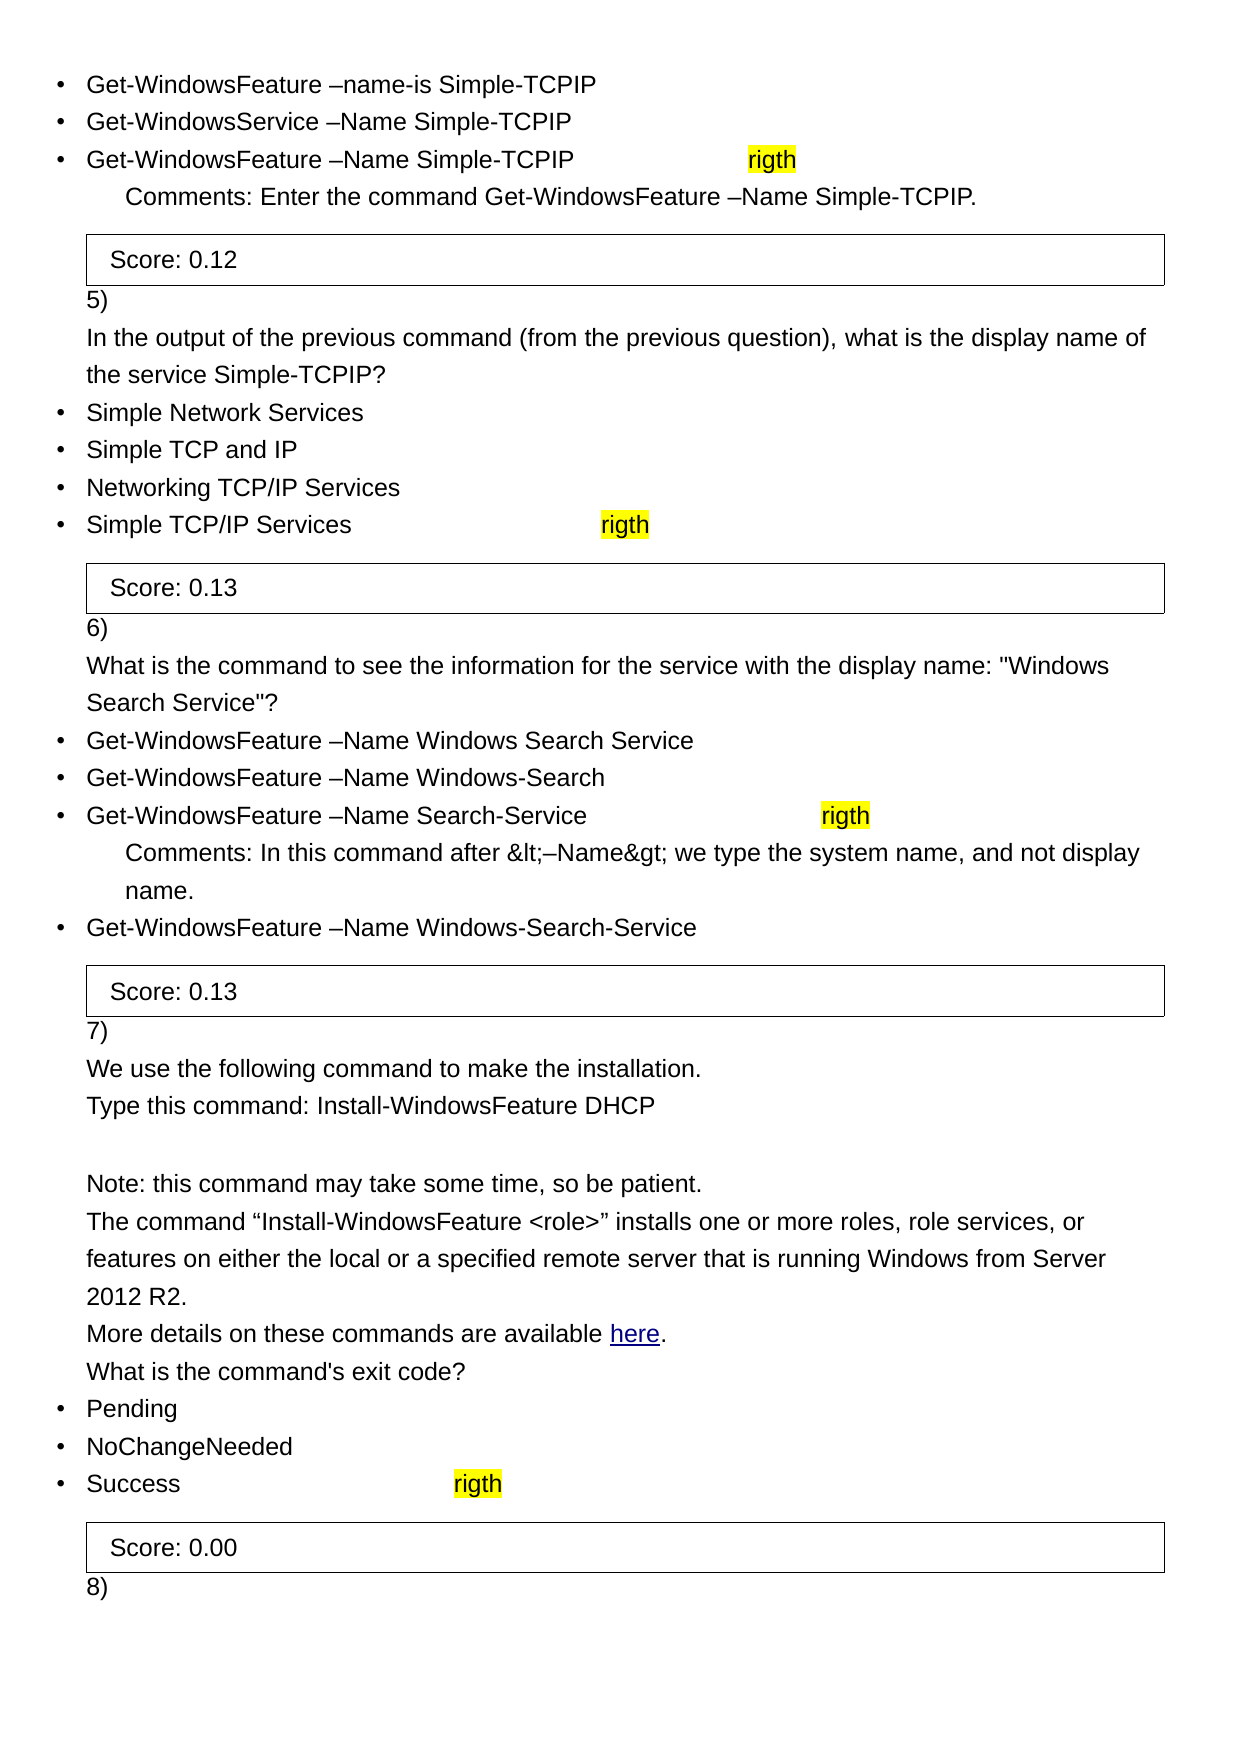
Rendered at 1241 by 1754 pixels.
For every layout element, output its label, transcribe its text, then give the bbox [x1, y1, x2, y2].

text Type this command: Install-WindowsFeature DHCP [86, 1082, 1164, 1120]
text 6) [86, 614, 1156, 642]
text We use the following command to make the installation. [86, 1045, 1164, 1082]
list Networking TCP/IP Services [86, 464, 1164, 501]
list Get-WindowsFeature –name-is Simple-TCPIP [86, 61, 1164, 98]
text In the output of the previous command (from the previous question), what is the display name of the service Simple-TCPIP? [86, 314, 1164, 389]
text Score: 0.13 [87, 966, 1164, 1016]
text What is the command to see the information for the service with the display name: "Windows Search Service"? [86, 642, 1164, 717]
list Simple Network Services [86, 389, 1164, 426]
text Score: 0.12 [87, 235, 1164, 285]
list Comments: Enter the command Get-WindowsFeature –Name Simple-TCPIP. [125, 173, 1164, 211]
text 5) [86, 286, 1156, 314]
list Success rigth [86, 1461, 1164, 1498]
list Simple TCP/IP Services rigth [86, 501, 1164, 539]
list Get-WindowsFeature –Name Search-Service rigth [86, 792, 1164, 829]
list Get-WindowsFeature –Name Windows-Search [86, 754, 1164, 792]
list Pending [86, 1386, 1164, 1423]
text Score: 0.00 [87, 1523, 1164, 1572]
list NoChangeNeeded [86, 1423, 1164, 1461]
list Comments: In this command after &lt;–Name&gt; we type the system name, and not display name. [125, 829, 1164, 904]
text What is the command's exit code? [86, 1348, 1164, 1386]
list Get-WindowsFeature –Name Windows Search Service [86, 717, 1164, 754]
text 7) [86, 1017, 1156, 1045]
list Get-WindowsFeature –Name Simple-TCPIP rigth [86, 136, 1164, 173]
text Note: this command may take some time, so be patient. [86, 1161, 1164, 1198]
list Get-WindowsService –Name Simple-TCPIP [86, 98, 1164, 136]
list Get-WindowsFeature –Name Windows-Search-Service [86, 904, 1164, 942]
text Score: 0.13 [87, 564, 1164, 613]
text 8) [86, 1573, 1156, 1601]
list Simple TCP and IP [86, 426, 1164, 464]
text The command “Install-WindowsFeature <role>” installs one or more roles, role services, or features on either the local or a specified remote server that is running Windows from Server 2012 R2. [86, 1198, 1164, 1311]
text More details on these commands are available here. [86, 1311, 1164, 1348]
